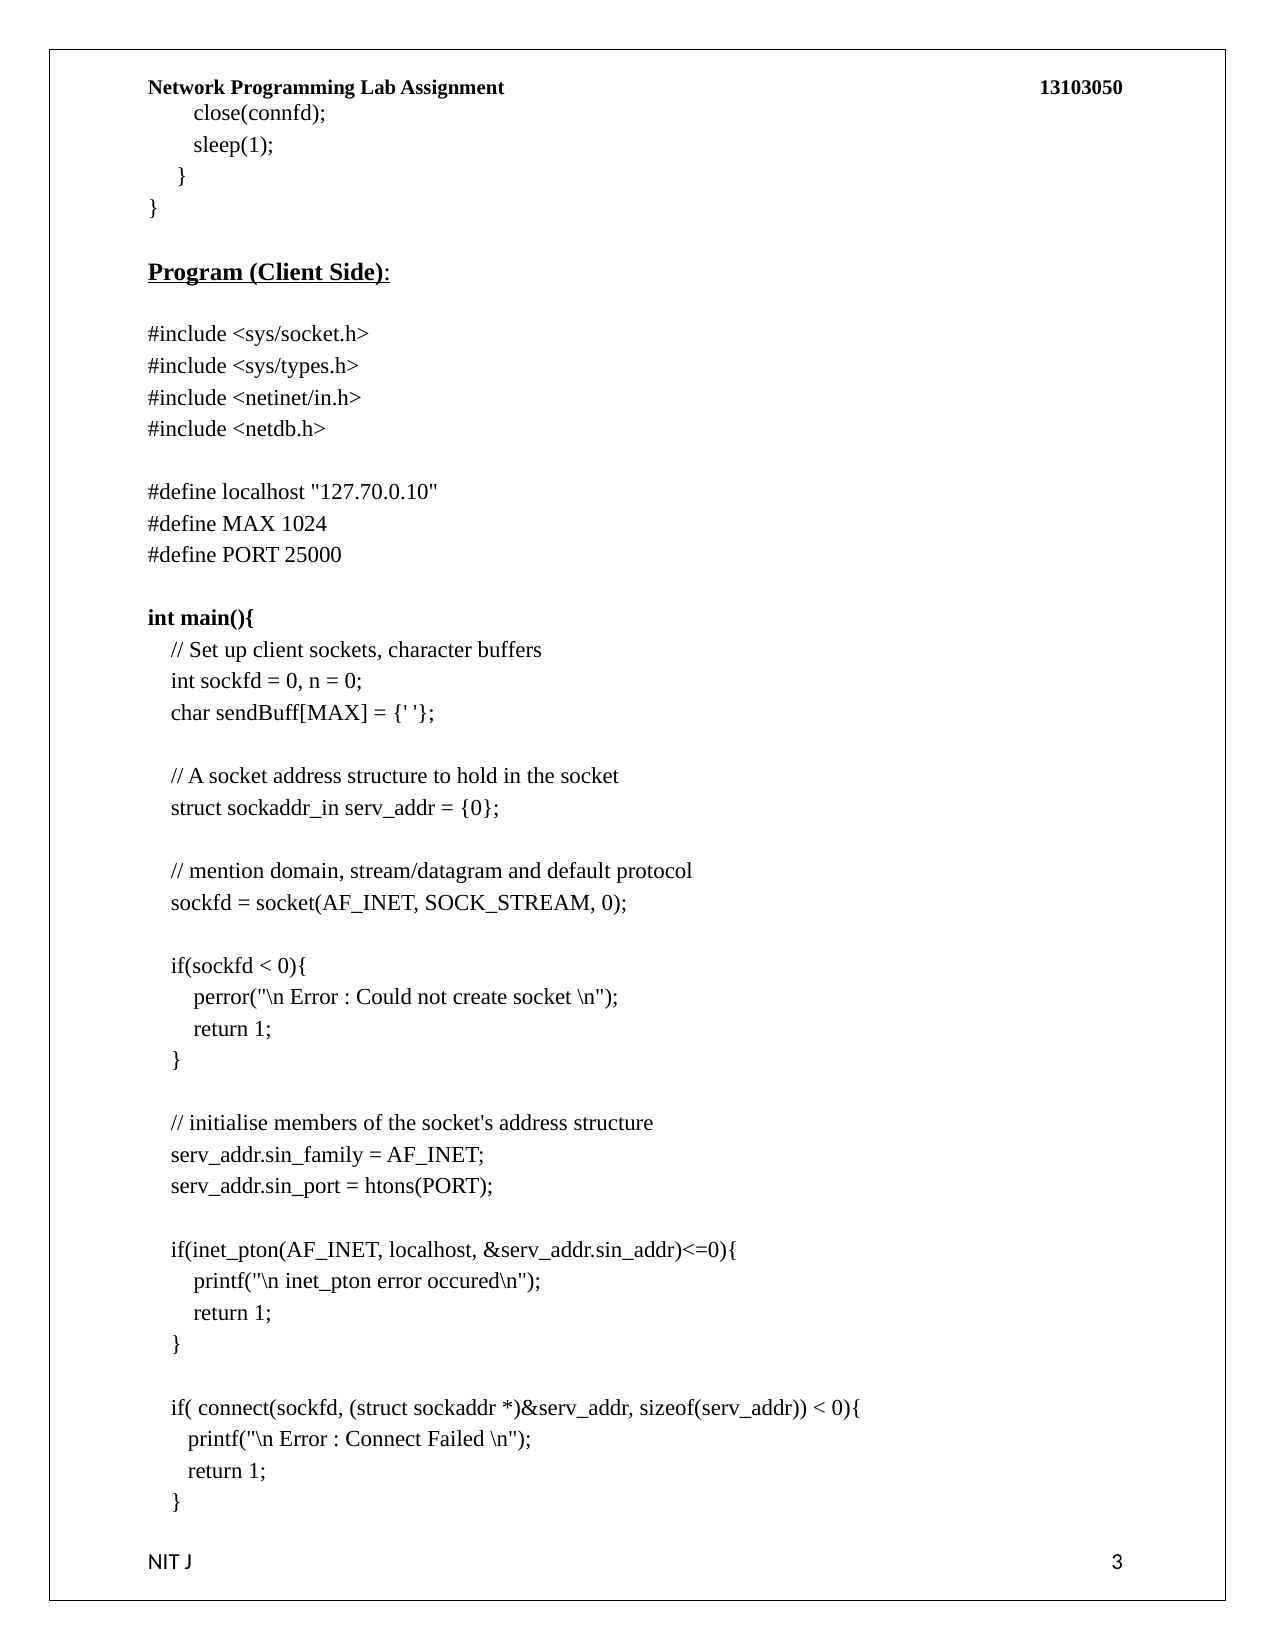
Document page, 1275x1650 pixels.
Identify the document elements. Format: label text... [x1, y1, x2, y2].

text printf("\n Error : Connect Failed \n"); [148, 1425, 1169, 1451]
text } [148, 1488, 1169, 1514]
text #define localhost "127.70.0.10" [148, 478, 1169, 504]
text } [148, 162, 1169, 188]
text struct sockaddr_in serv_addr = {0}; [148, 794, 1169, 820]
text // mention domain, stream/datagram and default protocol [148, 857, 1169, 883]
text // initialise members of the socket's address structure [148, 1109, 1169, 1136]
text return 1; [148, 1457, 1169, 1483]
text #include <sys/types.h> [148, 352, 1169, 378]
text } [148, 1046, 1169, 1073]
text printf("\n inet_pton error occured\n"); [148, 1267, 1169, 1294]
text // A socket address structure to hold in the socket [148, 762, 1169, 789]
text return 1; [148, 1299, 1169, 1325]
text #include <netinet/in.h> [148, 383, 1169, 410]
text #define MAX 1024 [148, 510, 1169, 536]
text int main(){ [148, 604, 1169, 631]
text serv_addr.sin_family = AF_INET; [148, 1141, 1169, 1167]
text #define PORT 25000 [148, 541, 1169, 568]
text } [148, 1330, 1169, 1357]
text return 1; [148, 1015, 1169, 1041]
text serv_addr.sin_port = htons(PORT); [148, 1173, 1169, 1199]
text if(inet_pton(AF_INET, localhost, &serv_addr.sin_addr)<=0){ [148, 1236, 1169, 1262]
text #include <sys/socket.h> [148, 320, 1169, 347]
text // Set up client sockets, character buffers [148, 636, 1169, 662]
text #include <netdb.h> [148, 415, 1169, 441]
text if(sockfd < 0){ [148, 952, 1169, 978]
text sockfd = socket(AF_INET, SOCK_STREAM, 0); [148, 888, 1169, 915]
text Program (Client Side): [148, 257, 1169, 286]
text perror("\n Error : Could not create socket \n"); [148, 983, 1169, 1009]
text } [148, 194, 1169, 220]
text close(connfd); [148, 99, 1169, 125]
text char sendBuff[MAX] = {' '}; [148, 699, 1169, 726]
text int sockfd = 0, n = 0; [148, 668, 1169, 694]
text sleep(1); [148, 131, 1169, 157]
text if( connect(sockfd, (struct sockaddr *)&serv_addr, sizeof(serv_addr)) < 0){ [148, 1393, 1169, 1420]
